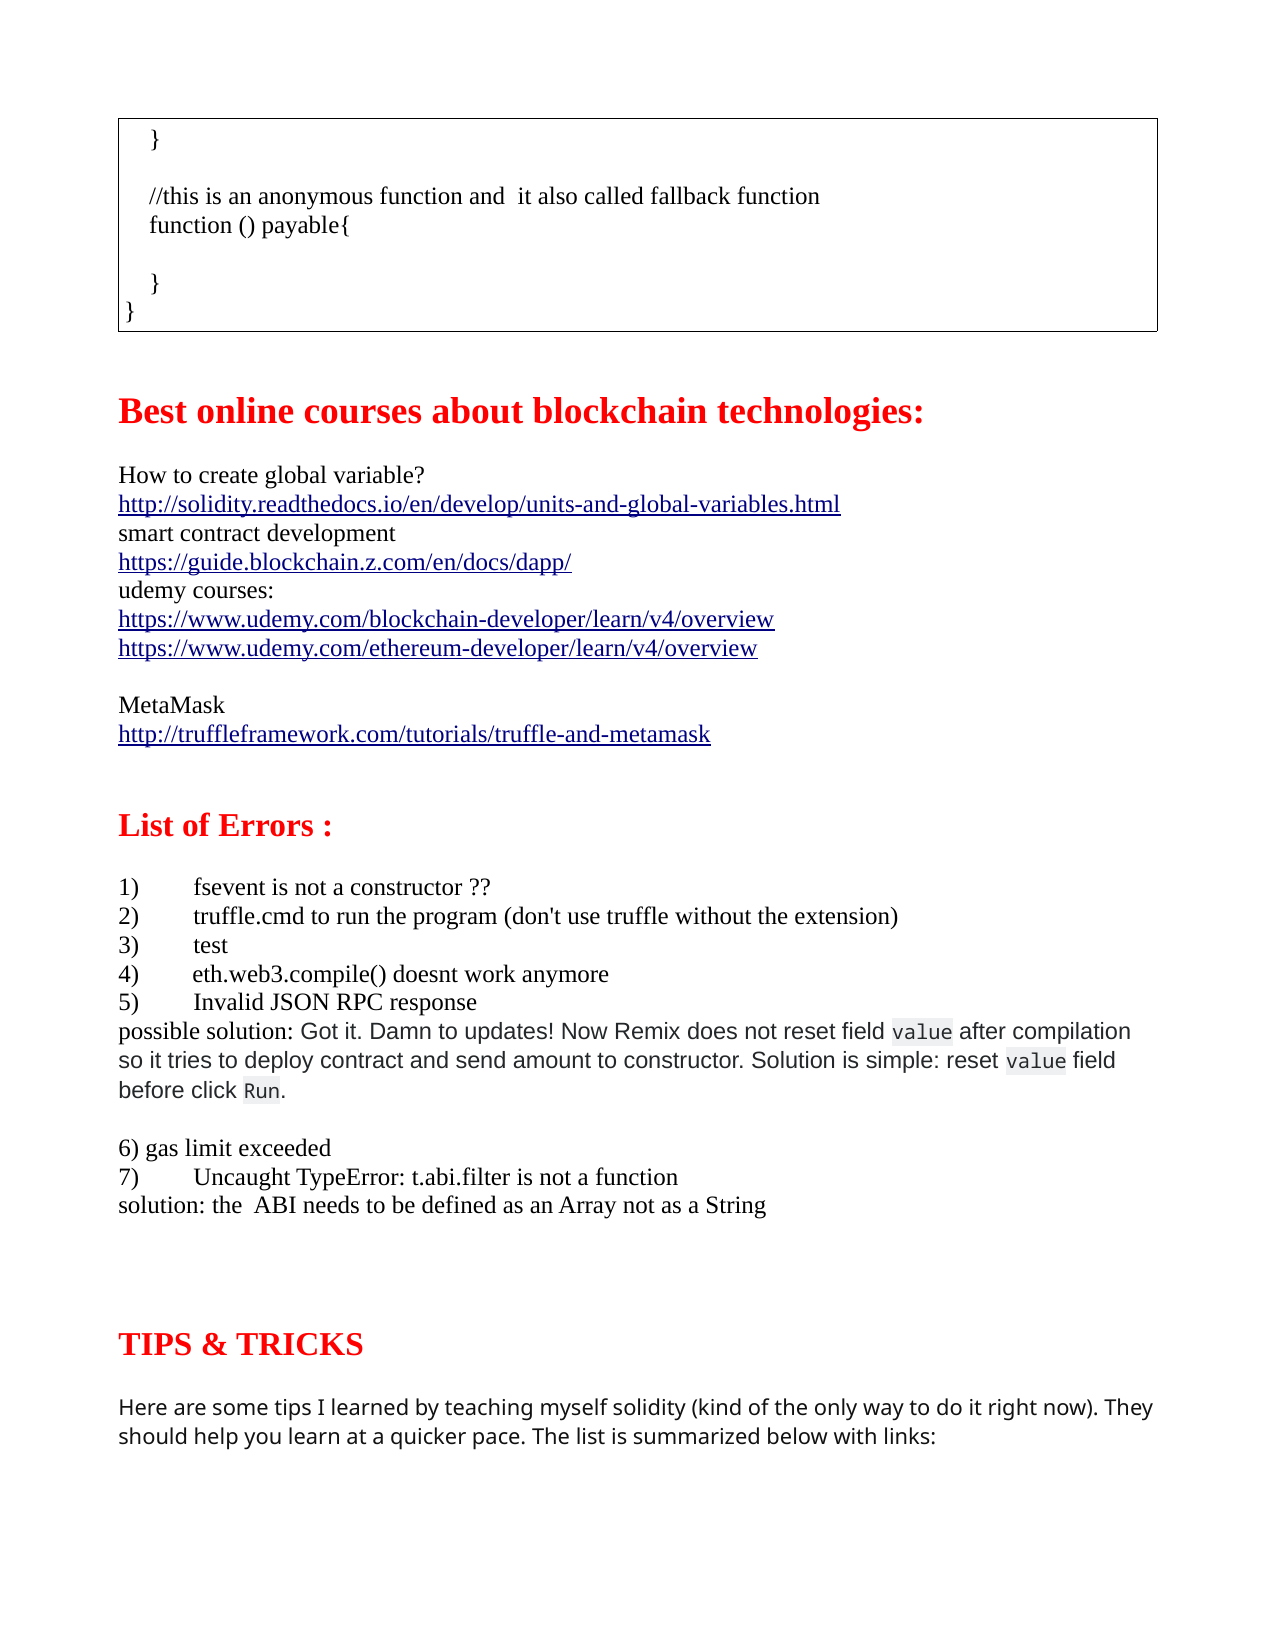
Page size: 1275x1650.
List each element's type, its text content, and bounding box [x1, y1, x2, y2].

text 4) eth.web3.compile() doesnt work anymore [118, 959, 1157, 987]
list fsevent is not a constructor ?? [118, 872, 1157, 901]
list Invalid JSON RPC response [118, 987, 1157, 1016]
list solution: the ABI needs to be defined as an Array not as a String [118, 1190, 1157, 1219]
text How to create global variable? [118, 460, 1157, 489]
list Uncaught TypeError: t.abi.filter is not a function [118, 1162, 1157, 1190]
text udemy courses: [118, 575, 1157, 604]
text 6) gas limit exceeded [118, 1133, 1157, 1162]
text List of Errors : [118, 805, 1157, 844]
text http://solidity.readthedocs.io/en/develop/units-and-global-variables.html [118, 489, 1157, 518]
list truffle.cmd to run the program (don't use truffle without the extension) [118, 901, 1157, 930]
text MetaMask [118, 690, 1157, 719]
text Here are some tips I learned by teaching myself solidity (kind of the only way to do it right now). They should help you learn at a quicker pace. The list is summarized below with links: [118, 1392, 1157, 1451]
text https://guide.blockchain.z.com/en/docs/dapp/ [118, 547, 1157, 575]
list test [118, 930, 1157, 959]
text TIPS & TRICKS [118, 1324, 1157, 1363]
text https://www.udemy.com/ethereum-developer/learn/v4/overview [118, 633, 1157, 662]
text smart contract development [118, 518, 1157, 547]
text Best online courses about blockchain technologies: [118, 388, 1157, 432]
list possible solution: Got it. Damn to updates! Now Remix does not reset field value after compilation so it tries to deploy contract and send amount to constructor. Solution is simple: reset value field before click Run. [118, 1016, 1157, 1104]
text https://www.udemy.com/blockchain-developer/learn/v4/overview [118, 604, 1157, 633]
table_header } //this is an anonymous function and it also called fallback function function () payable{ } } [119, 119, 1157, 331]
text http://truffleframework.com/tutorials/truffle-and-metamask [118, 719, 1157, 748]
